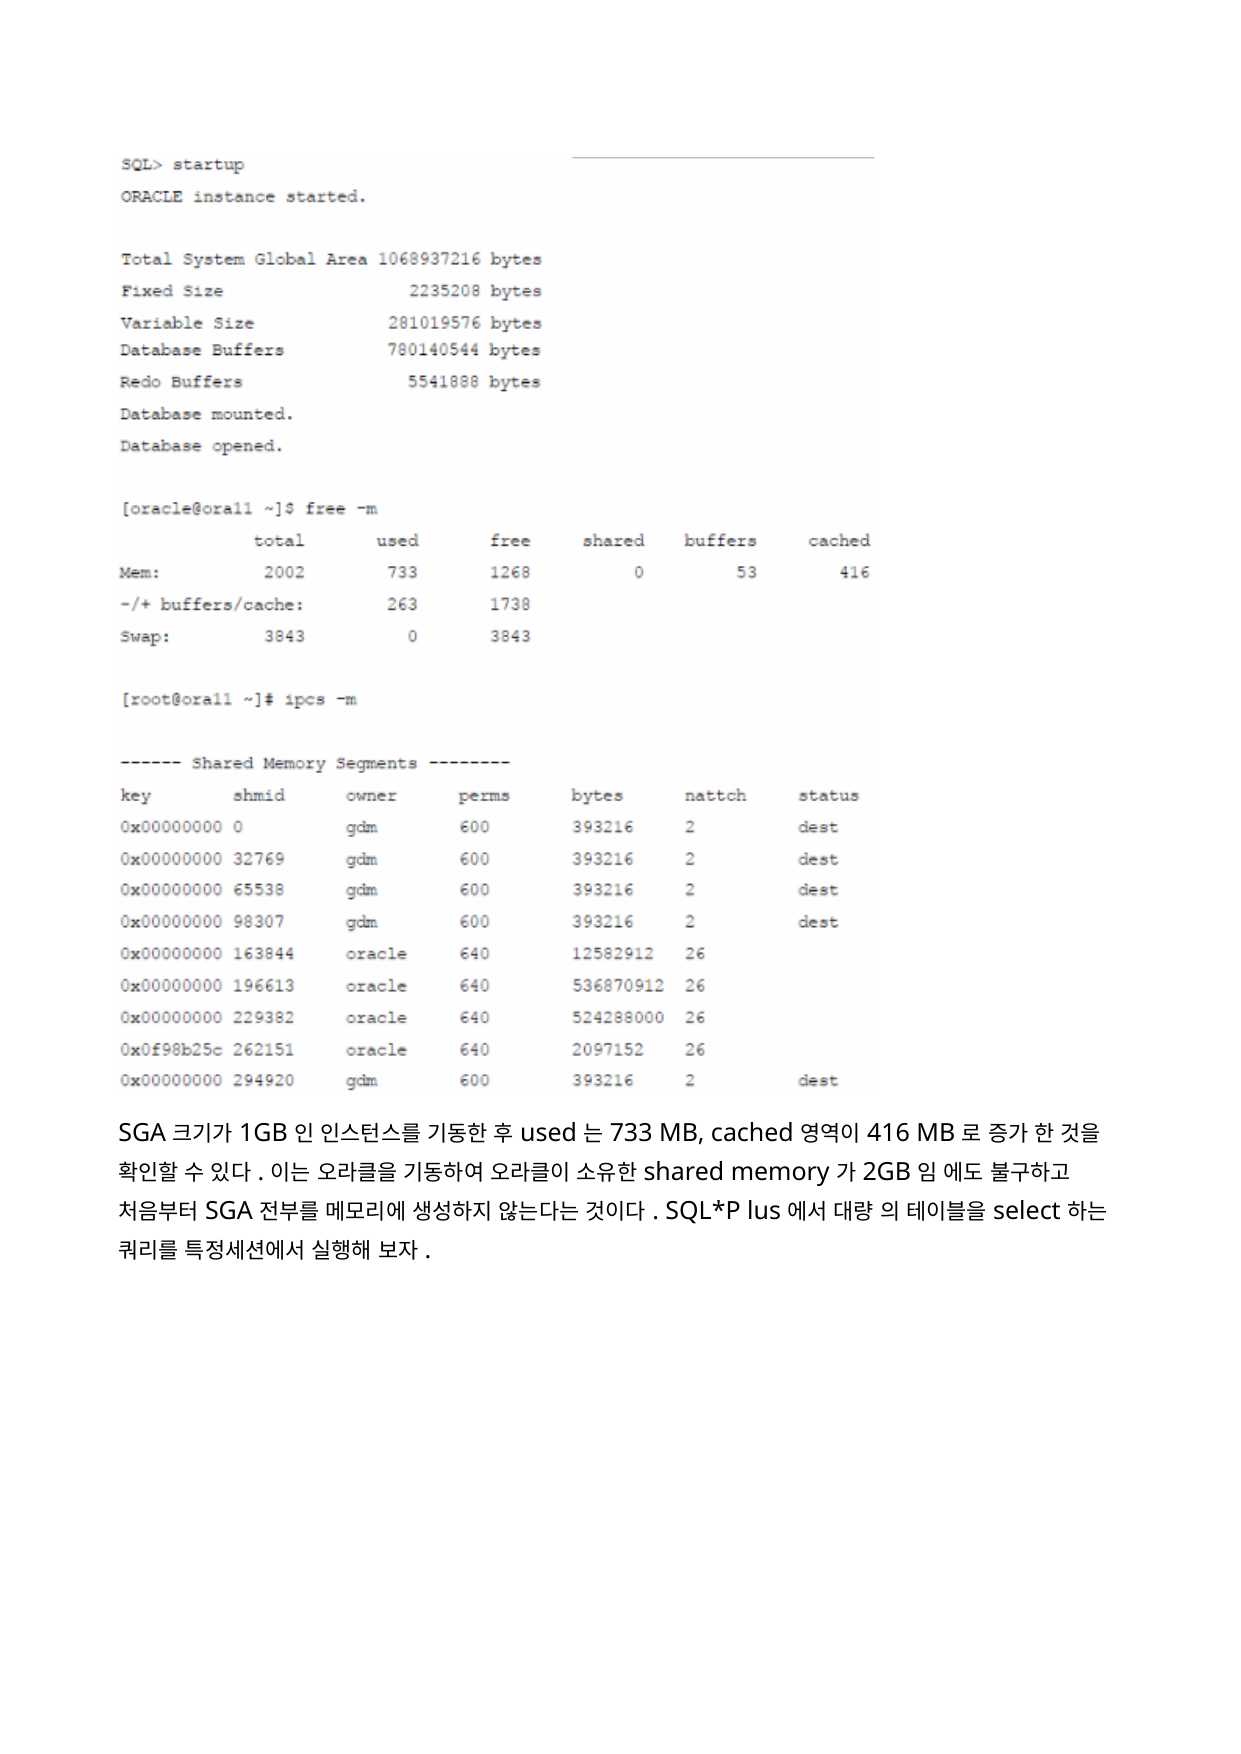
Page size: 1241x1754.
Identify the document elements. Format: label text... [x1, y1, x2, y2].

text SGA 크기가 1GB 인 인스턴스를 기동한 후 used 는 733 MB, cached 영역이 416 MB 로 증가 한 것을 확인할 수 있다 . 이는 오라클을 기동하여 오라클이 소유한 shared memory 가 2GB 임 에도 불구하고 처음부터 SGA 전부를 메모리에 생성하지 않는다는 것이다 . SQL*P lus 에서 대량 의 테이블을 select 하는 쿼리를 특정세션에서 실행해 보자 . [118, 1114, 1122, 1266]
picture [118, 157, 875, 1095]
